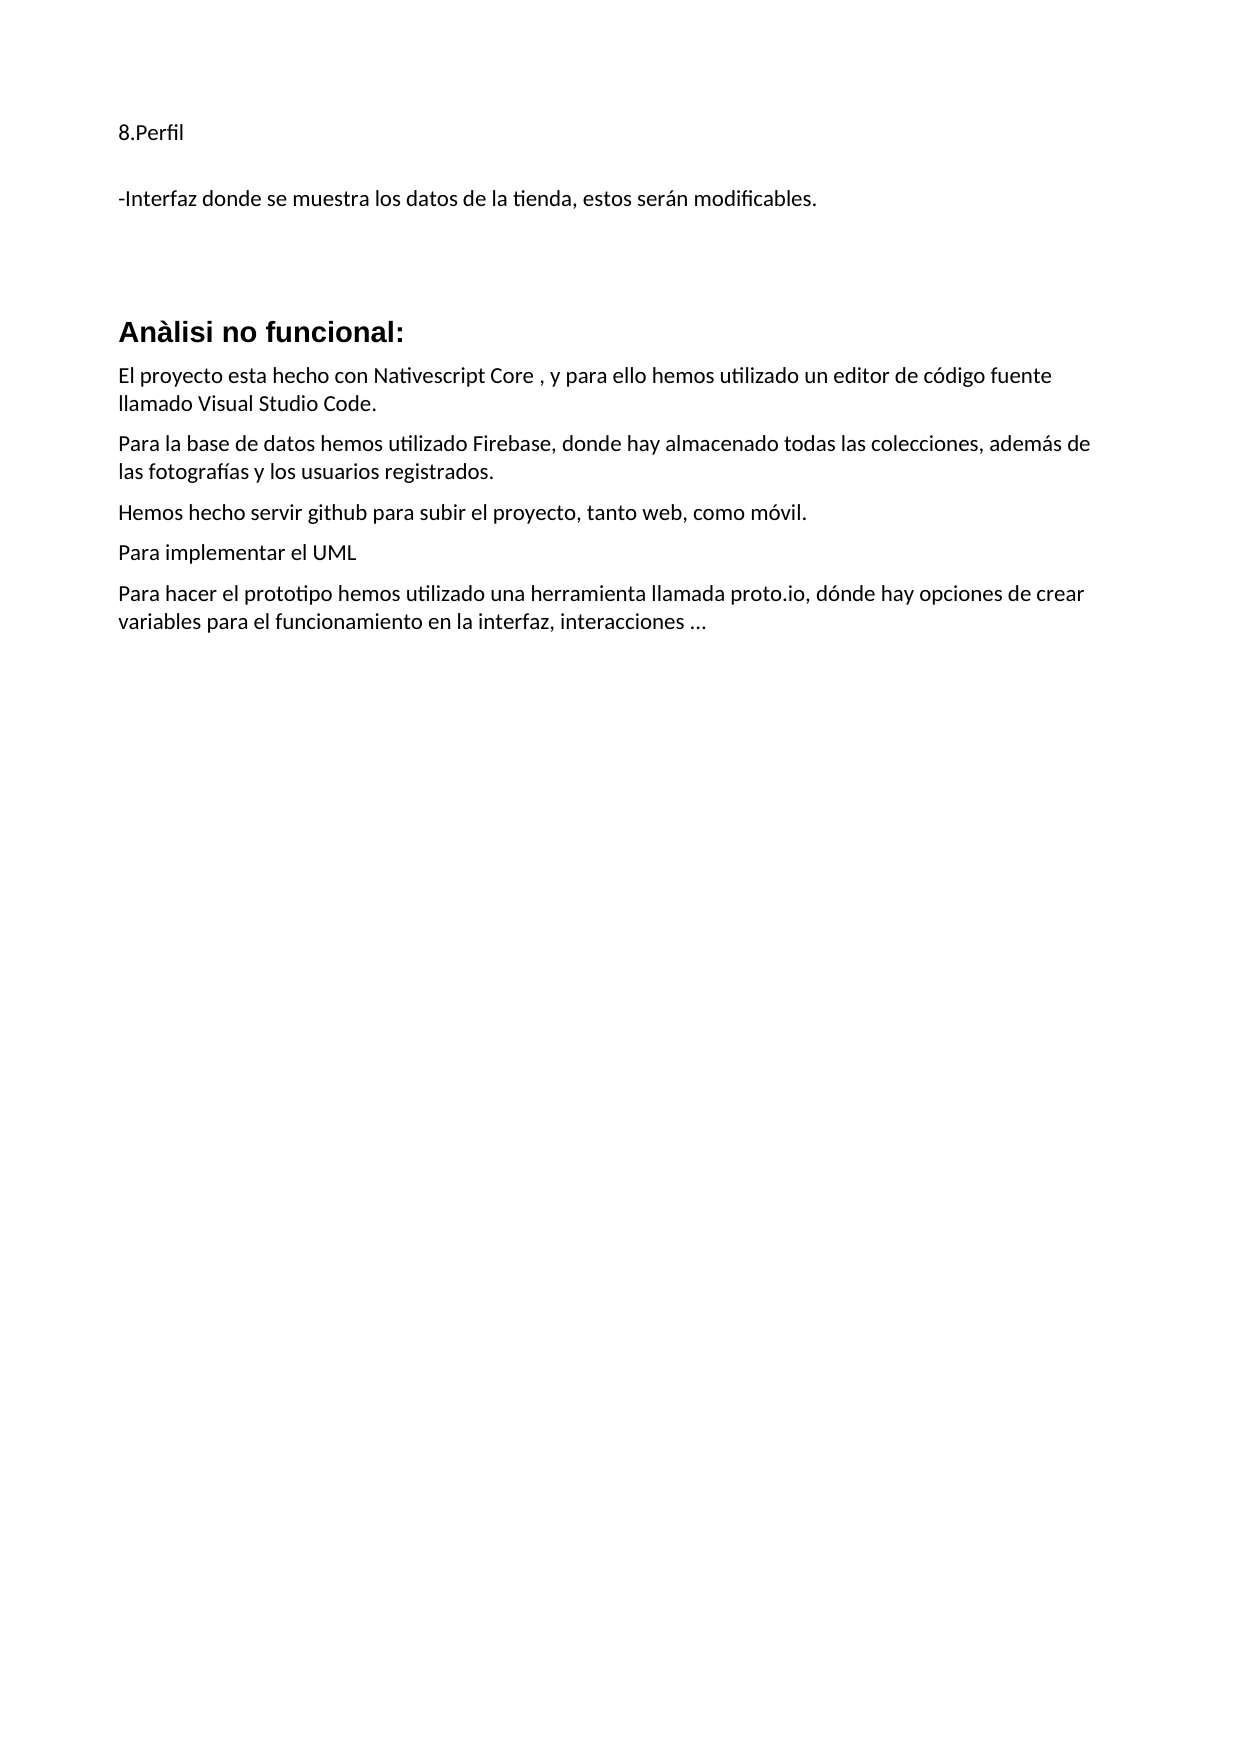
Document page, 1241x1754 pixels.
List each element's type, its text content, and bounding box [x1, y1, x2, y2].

text Para la base de datos hemos utilizado Firebase, donde hay almacenado todas las colecciones, además de las fotografías y los usuarios registrados. [118, 429, 1122, 485]
text -Interfaz donde se muestra los datos de la tienda, estos serán modificables. [118, 184, 1122, 212]
text 8.Perfil [118, 118, 1122, 146]
text Para hacer el prototipo hemos utilizado una herramienta llamada proto.io, dónde hay opciones de crear variables para el funcionamiento en la interfaz, interacciones ... [118, 579, 1122, 635]
text Para implementar el UML [118, 538, 1122, 566]
text Anàlisi no funcional: [118, 315, 1122, 348]
text Hemos hecho servir github para subir el proyecto, tanto web, como móvil. [118, 498, 1122, 526]
text El proyecto esta hecho con Nativescript Core , y para ello hemos utilizado un editor de código fuente llamado Visual Studio Code. [118, 361, 1122, 417]
